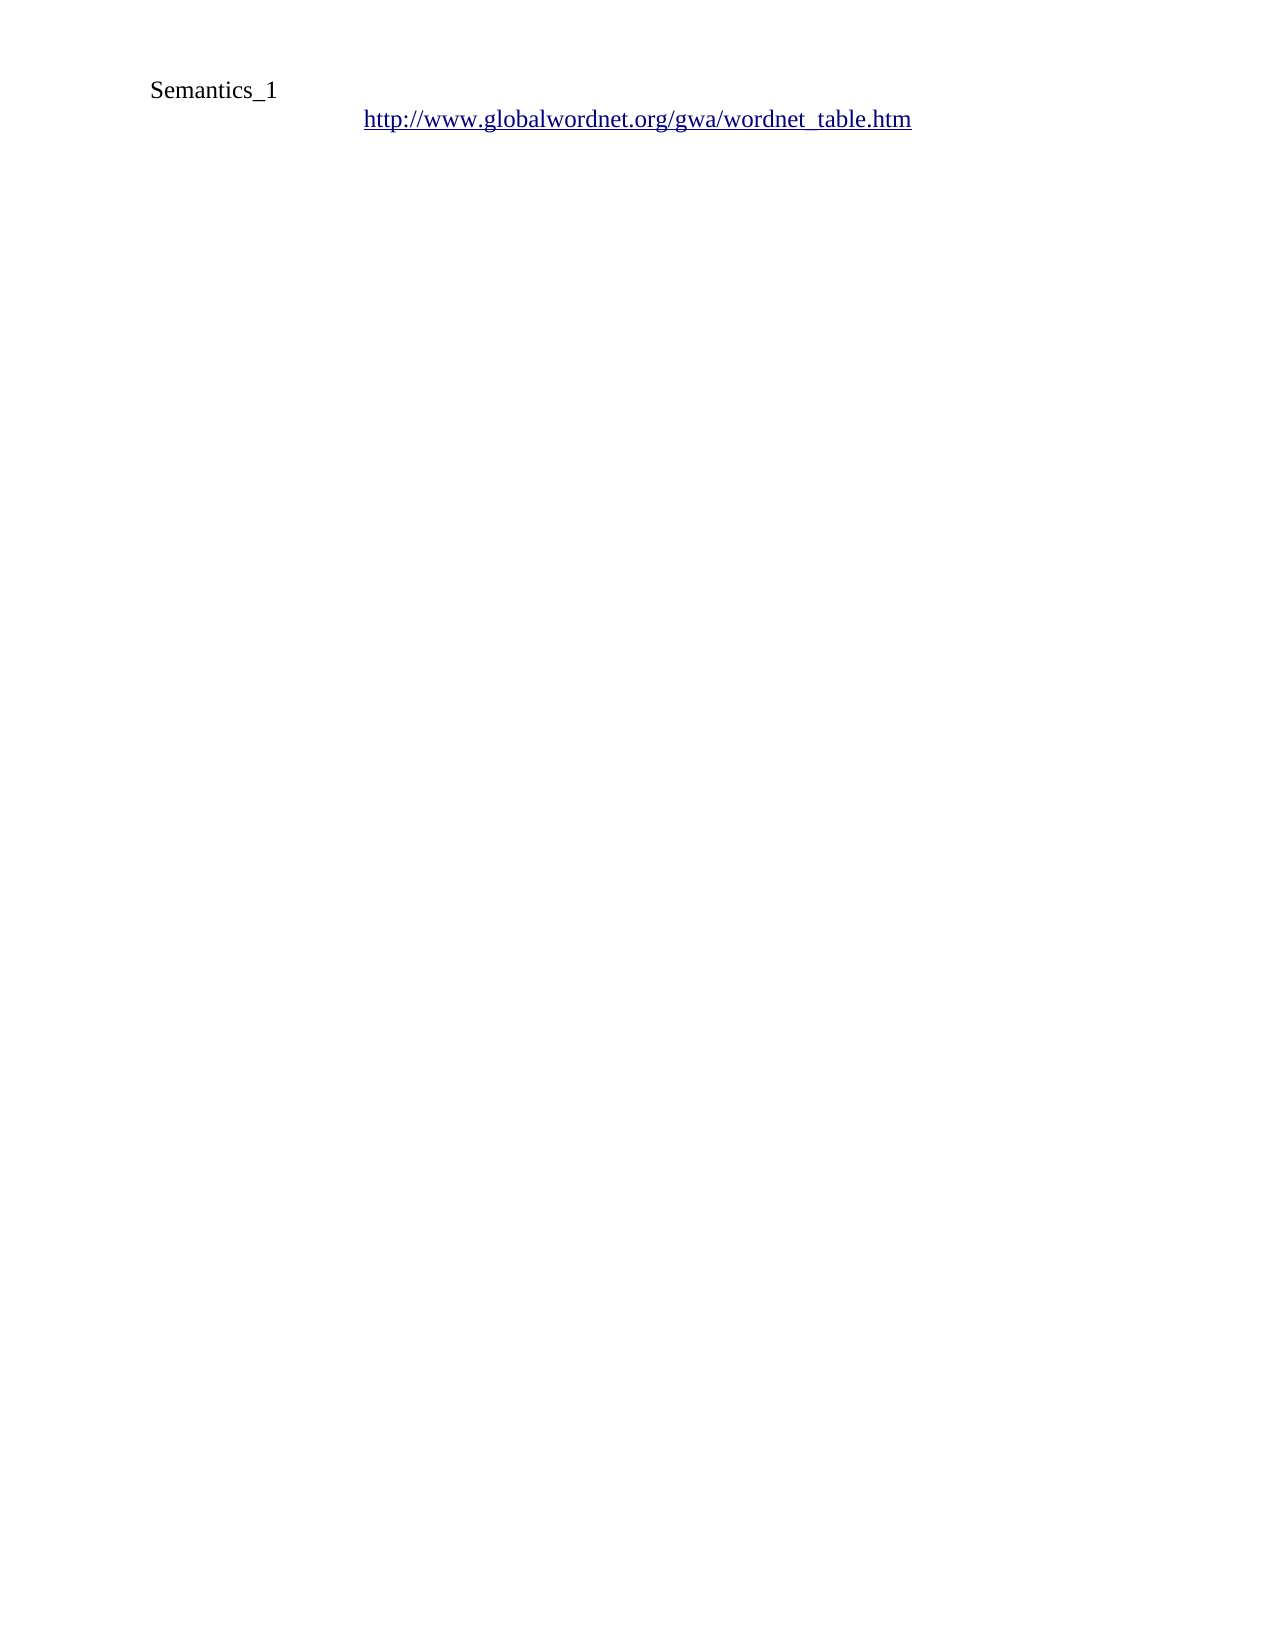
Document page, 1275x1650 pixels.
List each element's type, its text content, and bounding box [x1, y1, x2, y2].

text http://www.globalwordnet.org/gwa/wordnet_table.htm [150, 104, 1125, 132]
